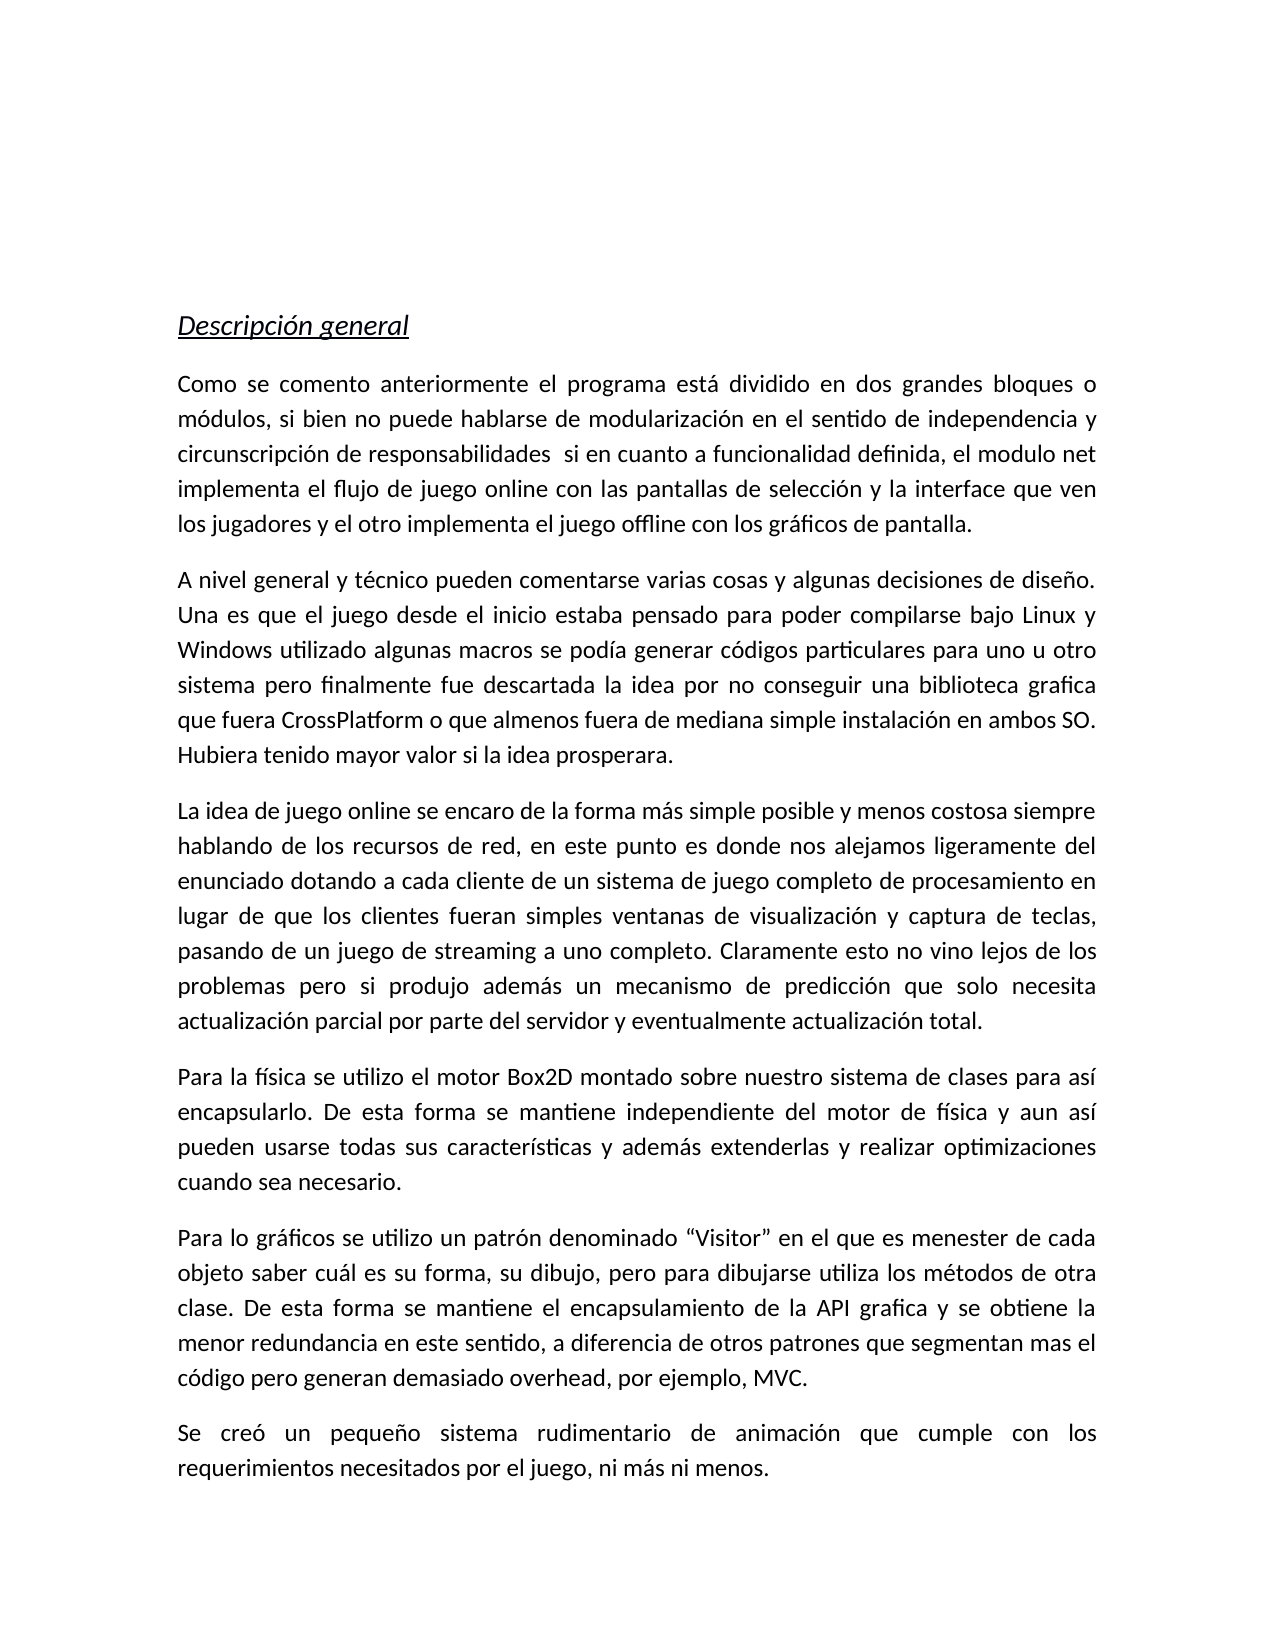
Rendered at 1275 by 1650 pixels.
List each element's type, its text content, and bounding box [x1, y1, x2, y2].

text La idea de juego online se encaro de la forma más simple posible y menos costosa siempre hablando de los recursos de red, en este punto es donde nos alejamos ligeramente del enunciado dotando a cada cliente de un sistema de juego completo de procesamiento en lugar de que los clientes fueran simples ventanas de visualización y captura de teclas, pasando de un juego de streaming a uno completo. Claramente esto no vino lejos de los problemas pero si produjo además un mecanismo de predicción que solo necesita actualización parcial por parte del servidor y eventualmente actualización total. [177, 795, 1098, 1036]
text Para la física se utilizo el motor Box2D montado sobre nuestro sistema de clases para así encapsularlo. De esta forma se mantiene independiente del motor de física y aun así pueden usarse todas sus características y además extenderlas y realizar optimizaciones cuando sea necesario. [177, 1061, 1098, 1196]
text Para lo gráficos se utilizo un patrón denominado “Visitor” en el que es menester de cada objeto saber cuál es su forma, su dibujo, pero para dibujarse utiliza los métodos de otra clase. De esta forma se mantiene el encapsulamiento de la API grafica y se obtiene la menor redundancia en este sentido, a diferencia de otros patrones que segmentan mas el código pero generan demasiado overhead, por ejemplo, MVC. [177, 1222, 1098, 1392]
text Como se comento anteriormente el programa está dividido en dos grandes bloques o módulos, si bien no puede hablarse de modularización en el sentido de independencia y circunscripción de responsabilidades si en cuanto a funcionalidad definida, el modulo net implementa el flujo de juego online con las pantallas de selección y la interface que ven los jugadores y el otro implementa el juego offline con los gráficos de pantalla. [177, 368, 1098, 539]
text A nivel general y técnico pueden comentarse varias cosas y algunas decisiones de diseño. Una es que el juego desde el inicio estaba pensado para poder compilarse bajo Linux y Windows utilizado algunas macros se podía generar códigos particulares para uno u otro sistema pero finalmente fue descartada la idea por no conseguir una biblioteca grafica que fuera CrossPlatform o que almenos fuera de mediana simple instalación en ambos SO. Hubiera tenido mayor valor si la idea prosperara. [177, 564, 1098, 770]
text Descripción general [177, 307, 1098, 342]
text Se creó un pequeño sistema rudimentario de animación que cumple con los requerimientos necesitados por el juego, ni más ni menos. [177, 1418, 1098, 1483]
